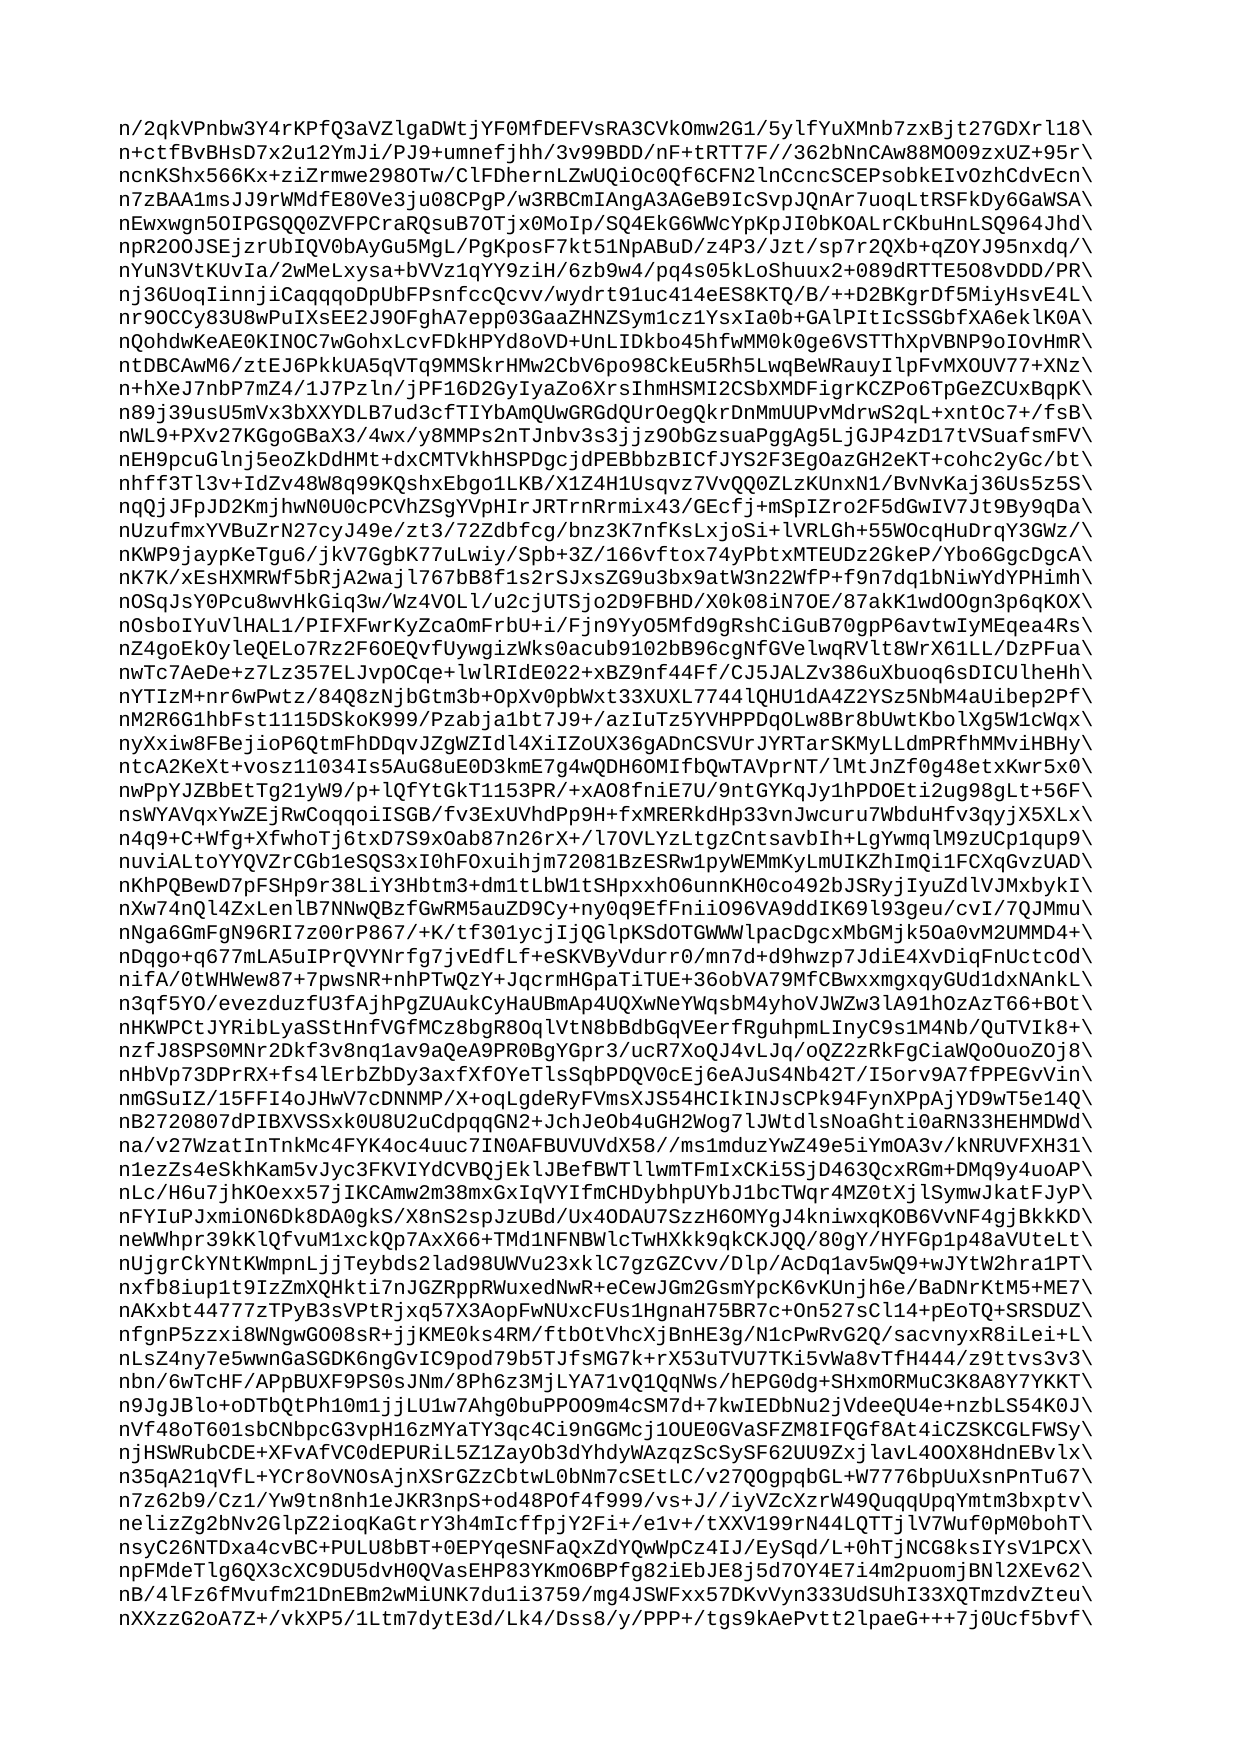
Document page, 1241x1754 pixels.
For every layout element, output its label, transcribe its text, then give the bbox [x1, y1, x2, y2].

text n/2qkVPnbw3Y4rKPfQ3aVZlgaDWtjYF0MfDEFVsRA3CVkOmw2G1/5ylfYuXMnb7zxBjt27GDXrl18\n+ctfBvBHsD7x2u12YmJi/PJ9+umnefjhh/3v99BDD/nF+tRTT7F//362bNnCAw88MO09zxUZ+95r\ncnKShx566Kx+ziZrmwe298OTw/ClFDhernLZwUQiOc0Qf6CFN2lnCcncSCEPsobkEIvOzhCdvEcn\n7zBAA1msJJ9rWMdfE80Ve3ju08CPgP/w3RBCmIAngA3AGeB9IcSvpJQnAr7uoqLtRSFkDy6GaWSA\nEwxwgn5OIPGSQQ0ZVFPCraRQsuB7OTjx0MoIp/SQ4EkG6WWcYpKpJI0bKOALrCKbuHnLSQ964Jhd\npR2OOJSEjzrUbIQV0bAyGu5MgL/PgKposF7kt51NpABuD/z4P3/Jzt/sp7r2QXb+qZOYJ95nxdq/\nYuN3VtKUvIa/2wMeLxysa+bVVz1qYY9ziH/6zb9w4/pq4s05kLoShuux2+089dRTTE5O8vDDD/PR\nj36UoqIinnjiCaqqqoDpUbFPsnfccQcvv/wydrt91uc414eES8KTQ/B/++D2BKgrDf5MiyHsvE4L\nr9OCCy83U8wPuIXsEE2J9OFghA7epp03GaaZHNZSym1cz1YsxIa0b+GAlPItIcSSGbfXA6eklK0A\nQohdwKeAE0KINOC7wGohxLcvFDkHPYd8oVD+UnLIDkbo45hfwMM0k0ge6VSTThXpVBNP9oIOvHmR\ntDBCAwM6/ztEJ6PkkUA5qVTq9MMSkrHMw2CbV6po98CkEu5Rh5LwqBeWRauyIlpFvMXOUV77+XNz\n+hXeJ7nbP7mZ4/1J7Pzln/jPF16D2GyIyaZo6XrsIhmHSMI2CSbXMDFigrKCZPo6TpGeZCUxBqpK\n89j39usU5mVx3bXXYDLB7ud3cfTIYbAmQUwGRGdQUrOegQkrDnMmUUPvMdrwS2qL+xntOc7+/fsB\nWL9+PXv27KGgoGBaX3/4wx/y8MMPs2nTJnbv3s3jjz9ObGzsuaPggAg5LjGJP4zD17tVSuafsmFV\nEH9pcuGlnj5eoZkDdHMt+dxCMTVkhHSPDgcjdPEBbbzBICfJYS2F3EgOazGH2eKT+cohc2yGc/bt\nhff3Tl3v+IdZv48W8q99KQshxEbgo1LKB/X1Z4H1Usqvz7VvQQ0ZLzKUnxN1/BvNvKaj36Us5z5S\nqQjJFpJD2KmjhwN0U0cPCVhZSgYVpHIrJRTrnRrmix43/GEcfj+mSpIZro2F5dGwIV7Jt9By9qDa\nUzufmxYVBuZrN27cyJ49e/zt3/72Zdbfcg/bnz3K7nfKsLxjoSi+lVRLGh+55WOcqHuDrqY3GWz/\nKWP9jaypKeTgu6/jkV7GgbK77uLwiy/Spb+3Z/166vftox74yPbtxMTEUDz2GkeP/Ybo6GgcDgcA\nK7K/xEsHXMRWf5bRjA2wajl767bB8f1s2rSJxsZG9u3bx9atW3n22WfP+f9n7dq1bNiwYdYPHimh\nOSqJsY0Pcu8wvHkGiq3w/Wz4VOLl/u2cjUTSjo2D9FBHD/X0k08iN7OE/87akK1wdOOgn3p6qKOX\nOsboIYuVlHAL1/PIFXFwrKyZcaOmFrbU+i/Fjn9YyO5Mfd9gRshCiGuB70gpP6avtwIyMEqea4Rs\nZ4goEkOyleQELo7Rz2F6OEQvfUywgizWks0acub9102bB96cgNfGVelwqRVlt8WrX61LL/DzPFua\nwTc7AeDe+z7Lz357ELJvpOCqe+lwlRIdE022+xBZ9nf44Ff/CJ5JALZv386uXbuoq6sDICUlheHh\nYTIzM+nr6wPwtz/84Q8zNjbGtm3b+OpXv0pbWxt33XUXL7744lQHU1dA4Z2YSz5NbM4aUibep2Pf\nM2R6G1hbFst1115DSkoK999/Pzabja1bt7J9+/azIuTz5YVHPPDqOLw8Br8bUwtKbolXg5W1cWqx\nyXxiw8FBejioP6QtmFhDDqvJZgWZIdl4XiIZoUX36gADnCSVUrJYRTarSKMyLLdmPRfhMMviHBHy\ntcA2KeXt+vosz11034Is5AuG8uE0D3kmE7g4wQDH6OMIfbQwTAVprNT/lMtJnZf0g48etxKwr5x0\nwPpYJZBbEtTg21yW9/p+lQfYtGkT1153PR/+xAO8fniE7U/9ntGYKqJy1hPDOEti2ug98gLt+56F\nsWYAVqxYwZEjRwCoqqoiISGB/fv3ExUVhdPp9H+fxMRERkdHp33vnJwcuru7WbduHfv3qyjX5XLx\n4q9+C+Wfg+XfwhoTj6txD7S9xOab87n26rX+/l7OVLYzLtgzCntsavbIh+LgYwmqlM9zUCp1qup9\nuviALtoYYQVZrCGb1eSQS3xI0hFOxuihjm72081BzESRw1pyWEMmKyLmUIKZhImQi1FCXqGvzUAD\nKhPQBewD7pFSHp9r38LiY3Hbtm3+dm1tLbW1tSHpxxhO6unnKH0co492bJSRyjIyuZdlVJMxbykI\nXw74nQl4ZxLenlB7NNwQBzfGwRM5auZD9Cy+ny0q9EfFniiO96VA9ddIK69l93geu/cvI/7QJMmu\nNga6GmFgN96RI7z00rP867/+K/tf301ycjIjQGlpKSdOTGWWWlpacDgcxMbGMjk5Oa0vM2UMMD4+\nDqgo+q677mLA5uIPrQVYNrfg7jvEdfLf+eSKVByVdurr0/mn7d+d9hwzp7JdiE4XvDiqFnUctcOd\nifA/0tWHWew87+7pwsNR+nhPTwQzY+JqcrmHGpaTiTUE+36obVA79MfCBwxxmgxqyGUd1dxNAnkL\n3qf5YO/evezduzfU3fAjhPgZUAukCyHaUBmAp4UQXwNeYWqsbM4yhoVJWZw3lA91hOzAzT66+BOt\nHKWPCtJYRibLyaSStHnfVGfMCz8bgR8OqlVtN8bBdbGqVEerfRguhpmLInyC9s1M4Nb/QuTVIk8+\nzfJ8SPS0MNr2Dkf3v8nq1av9aQeA9PR0BgYGpr3/ucR7XoQJ4vLJq/oQZ2zRkFgCiaWQoOuoZOj8\nHbVp73DPrRX+fs4lErbZbDy3axfXfOYeTlsSqbPDQV0cEj6eAJuS4Nb42T/I5orv9A7fPPEGvVin\nmGSuIZ/15FFI4oJHwV7cDNNMP/X+oqLgdeRyFVmsXJS54HCIkINJsCPk94FynXPpAjYD9wT5e14Q\nB2720807dPIBXVSSxk0U8U2uCdpqqGN2+JchJeOb4uGH2Wog7lJWtdlsNoaGhti0aRN33HEHMDWd\na/v27WzatInTnkMc4FYK4oc4uuc7IN0AFBUVUVdX58//ms1mduzYwZ49e5iYmOA3v/kNRUVFXH31\n1ezZs4eSkhKam5vJyc3FKVIYdCVBQjEklJBefBWTllwmTFmIxCKi5SjD463QcxRGm+DMq9y4uoAP\nLc/H6u7jhKOexx57jIKCAmw2m38mxGxIqVYIfmCHDybhpUYbJ1bcTWqr4MZ0tXjlSymwJkatFJyP\nFYIuPJxmiON6Dk8DA0gkS/X8nS2spJzUBd/Ux4ODAU7SzzH6OMYgJ4kniwxqKOB6VvNF4gjBkkKD\neWWhpr39kKlQfvuM1xckQp7AxX66+TMd1NFNBWlcTwHXkk9qkCKJQQ/80gY/HYFGp1p48aVUteLt\nUjgrCkYNtKWmpnLjjTeybds2lad98UWVu23xklC7gzGZCvv/Dlp/AcDq1av5wQ9+wJYtW2hra1PT\nxfb8iup1t9IzZmXQHkti7nJGZRppRWuxedNwR+eCewJGm2GsmYpcK6vKUnjh6e/BaDNrKtM5+ME7\nAKxbt44777zTPyB3sVPtRjxq57X3AopFwNUxcFUs1HgnaH75BR7c+On527sCl14+pEoTQ+SRSDUZ\nfgnP5zzxi8WNgwGO08sR+jjKME0ks4RM/ftbOtVhcXjBnHE3g/N1cPwRvG2Q/sacvnyxR8iLei+L\nLsZ4ny7e5wwnGaSGDK6ngGvIC9pod79b5TJfsMG7k+rX53uTVU7TKi5vWa8vTfH444/z9ttvs3v3\nbn/6wTcHF/APpBUXF9PS0sJNm/8Ph6z3MjLYA71vQ1QqNWs/hEPG0dg+SHxmORMuC3K8A8Y7YKKT\n9JgJBlo+oDTbQtPh10m1jjLU1w7Ahg0buPPOO9m4cSM7d+7kwIEDbNu2jVdeeQU4e+nzbLS54K0J\nVf48oT601sbCNbpcG3vpH16zMYaTY3qc4Ci9nGGMcj1OUE0GVaSFZM8IFQGf8At4iCZSKCGLFWSy\njHSWRubCDE+XFvAfVC0dEPURiL5Z1ZayOb3dYhdyWAzqzScSySF62UU9ZxjlavL4OOX8HdnEBvlx\n35qA21qVfL+YCr8oVNOsAjnXSrGZzCbtwL0bNm7cSEtLC/v27QOgpqbGL+W7776bpUuXsnPnTu67\n7z62b9/Cz1/Yw9tn8nh1eJKR3npS+od48POf4f999/vs+J//iyVZcXzrW49QuqqUpqYmtm3bxptv\nelizZg2bNv2GlpZ2ioqKaGtrY3h4mIcffpjY2Fi+/e1v+/tXXV199rN44LQTTjlV7Wuf0pM0bohT\nsyC26NTDxa4cvBC+PULU8bBT+0EPYqeSNFaQxZdYQwWpCz4IJ/EySqd/L+0hTjNCG8ksIYsV1PCX\npFMdeTlg6QX3cXC9DU5dvH0QVasEHP83YKmO6BPfg82iEbJE8j5d7OY4E7i4m2puomjBNl2XEv62\nB/4lFz6fMvufm21DnEBm2wMiUNK7du1i3759/mg4JSWFxx57DKvVyn333UdSUhI33XQTmzdvZteu\nXXzzG2oA7Z+/vkXP5/1Ltm7dytE3d/Lk4/Dss8/y/PPP+/tgs9kAePvtt2lpaeG+++7j0Ucf5bvf\ [118, 118, 1122, 1631]
